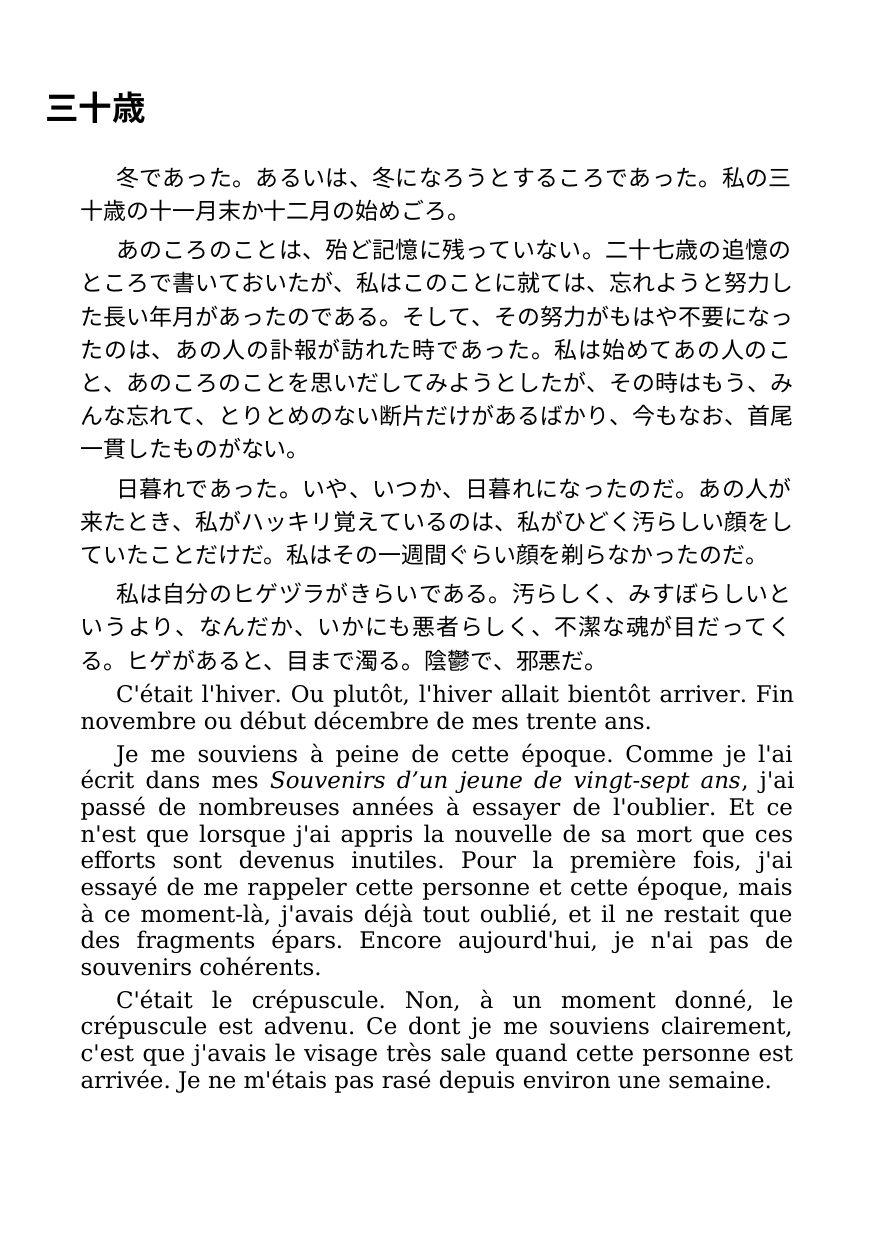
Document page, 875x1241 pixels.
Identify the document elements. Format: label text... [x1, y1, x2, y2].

text Je me souviens à peine de cette époque. Comme je l'ai écrit dans mes Souvenirs d’un jeune de vingt-sept ans, j'ai passé de nombreuses années à essayer de l'oublier. Et ce n'est que lorsque j'ai appris la nouvelle de sa mort que ces efforts sont devenus inutiles. Pour la première fois, j'ai essayé de me rappeler cette personne et cette époque, mais à ce moment-là, j'avais déjà tout oublié, et il ne restait que des fragments épars. Encore aujourd'hui, je n'ai pas de souvenirs cohérents. [80, 741, 794, 981]
text 日暮れであった。いや、いつか、日暮れになったのだ。あの人が来たとき、私がハッキリ覚えているのは、私がひどく汚らしい顔をしていたことだけだ。私はその一週間ぐらい顔を剃らなかったのだ。 [80, 470, 794, 570]
text 私は自分のヒゲヅラがきらいである。汚らしく、みすぼらしいというより、なんだか、いかにも悪者らしく、不潔な魂が目だってくる。ヒゲがあると、目まで濁る。陰鬱で、邪悪だ。 [80, 576, 794, 676]
text 冬であった。あるいは、冬になろうとするころであった。私の三十歳の十一月末か十二月の始めごろ。 [80, 159, 794, 226]
text C'était l'hiver. Ou plutôt, l'hiver allait bientôt arriver. Fin novembre ou début décembre de mes trente ans. [80, 682, 794, 735]
text C'était le crépuscule. Non, à un moment donné, le crépuscule est advenu. Ce dont je me souviens clairement, c'est que j'avais le visage très sale quand cette personne est arrivée. Je ne m'étais pas rasé depuis environ une semaine. [80, 987, 794, 1093]
text あのころのことは、殆ど記憶に残っていない。二十七歳の追憶のところで書いておいたが、私はこのことに就ては、忘れようと努力した長い年月があったのである。そして、その努力がもはや不要になったのは、あの人の訃報が訪れた時であった。私は始めてあの人のこと、あのころのことを思いだしてみようとしたが、その時はもう、みんな忘れて、とりとめのない断片だけがあるばかり、今もなお、首尾一貫したものがない。 [80, 232, 794, 464]
subtitle 三十歳 [45, 81, 829, 129]
